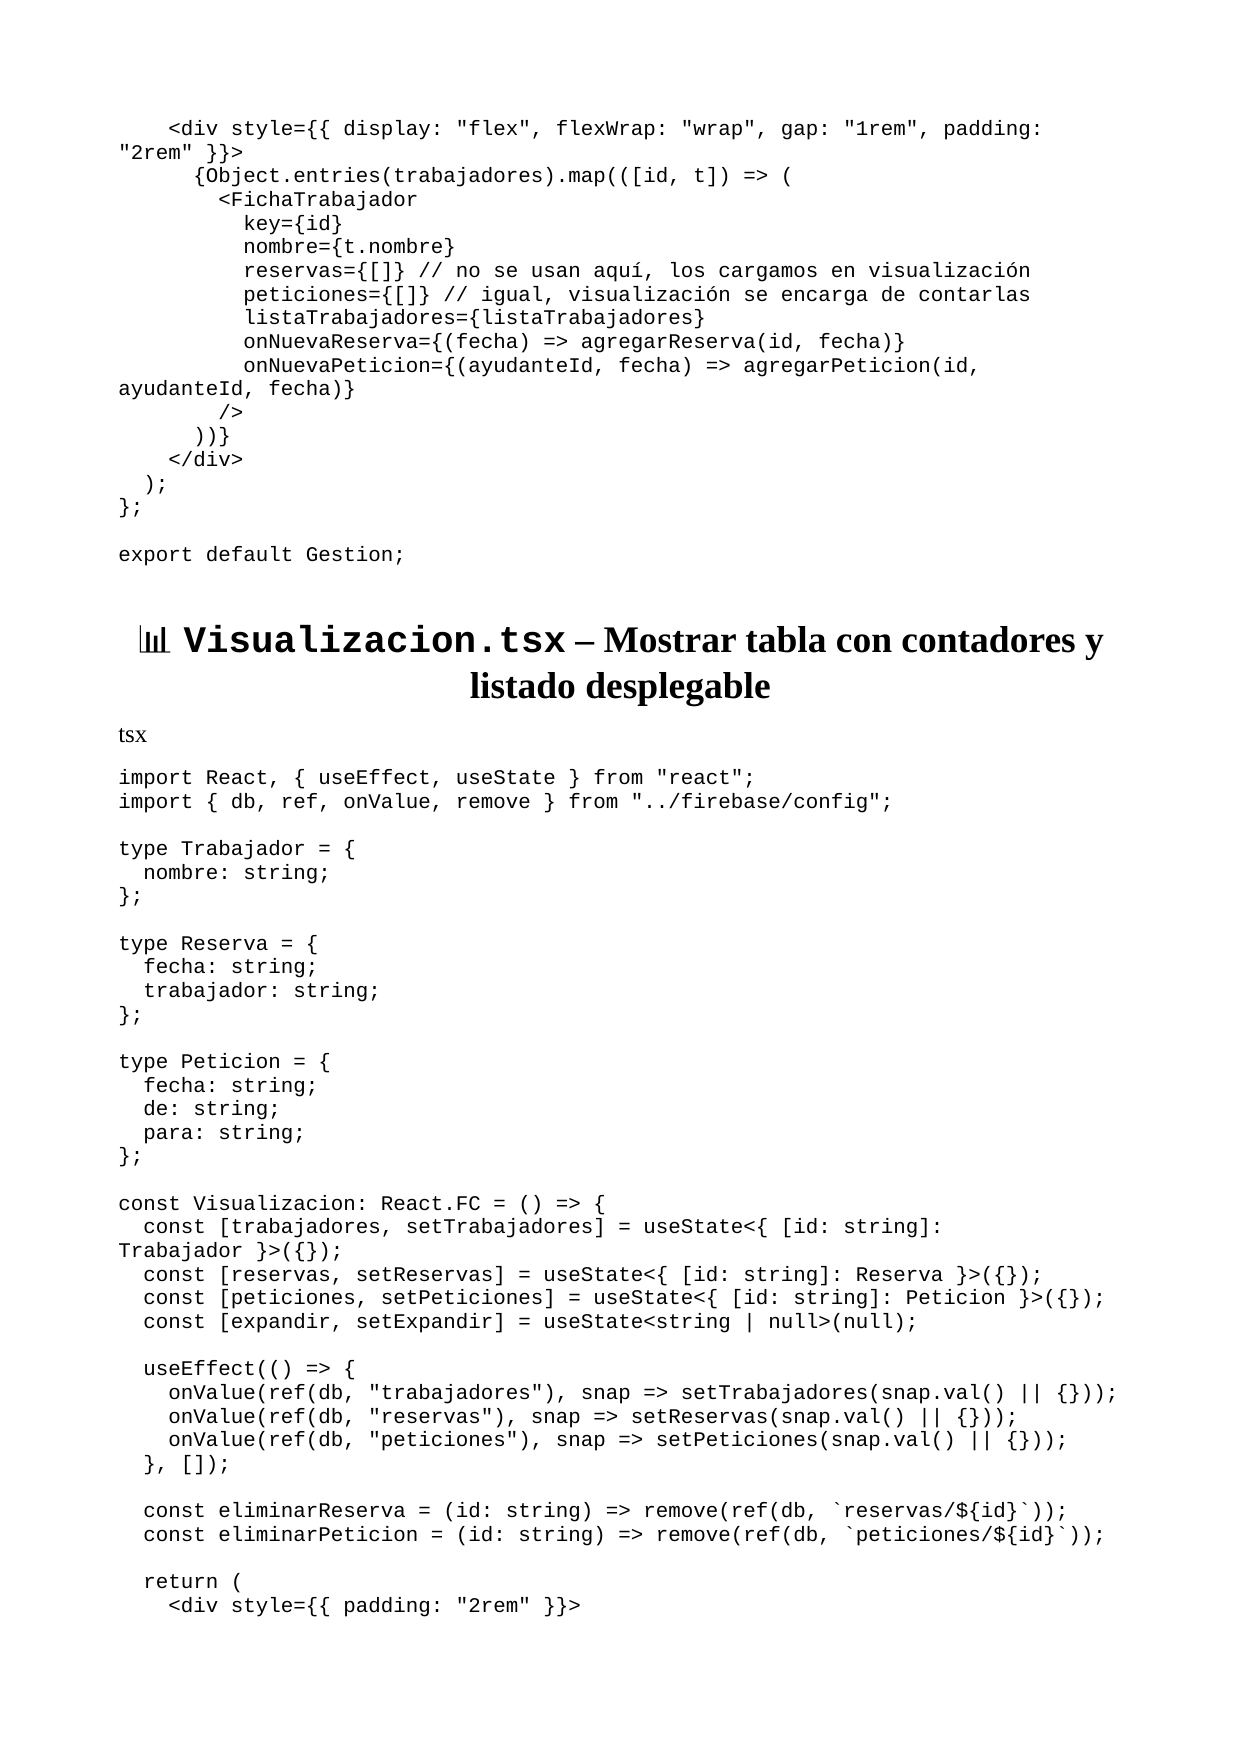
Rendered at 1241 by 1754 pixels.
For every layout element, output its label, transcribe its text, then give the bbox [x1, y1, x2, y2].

text }; [118, 1146, 1122, 1169]
text onNuevaReserva={(fecha) => agregarReserva(id, fecha)} [118, 331, 1122, 354]
text type Trabajador = { [118, 838, 1122, 862]
text return ( [118, 1571, 1122, 1595]
text onValue(ref(db, "trabajadores"), snap => setTrabajadores(snap.val() || {})); [118, 1382, 1122, 1406]
text onValue(ref(db, "reservas"), snap => setReservas(snap.val() || {})); [118, 1406, 1122, 1429]
text reservas={[]} // no se usan aquí, los cargamos en visualización [118, 260, 1122, 284]
text nombre={t.nombre} [118, 236, 1122, 260]
text type Reserva = { [118, 933, 1122, 956]
text useEffect(() => { [118, 1358, 1122, 1382]
text type Peticion = { [118, 1051, 1122, 1074]
text const eliminarPeticion = (id: string) => remove(ref(db, `peticiones/${id}`)); [118, 1524, 1122, 1547]
text export default Gestion; [118, 544, 1122, 567]
text const [peticiones, setPeticiones] = useState<{ [id: string]: Peticion }>({}); [118, 1287, 1122, 1311]
text }; [118, 496, 1122, 520]
text ); [118, 473, 1122, 496]
text {Object.entries(trabajadores).map(([id, t]) => ( [118, 165, 1122, 189]
text const [reservas, setReservas] = useState<{ [id: string]: Reserva }>({}); [118, 1264, 1122, 1287]
text tsx [118, 719, 1122, 748]
subtitle 📊 Visualizacion.tsx – Mostrar tabla con contadores y listado desplegable [118, 618, 1122, 707]
text }; [118, 1004, 1122, 1027]
text /> [118, 402, 1122, 426]
text </div> [118, 449, 1122, 473]
text const eliminarReserva = (id: string) => remove(ref(db, `reservas/${id}`)); [118, 1500, 1122, 1524]
text }, []); [118, 1453, 1122, 1477]
text const Visualizacion: React.FC = () => { [118, 1193, 1122, 1216]
text fecha: string; [118, 956, 1122, 980]
text ))} [118, 426, 1122, 449]
text import React, { useEffect, useState } from "react"; [118, 767, 1122, 791]
text listaTrabajadores={listaTrabajadores} [118, 307, 1122, 331]
text peticiones={[]} // igual, visualización se encarga de contarlas [118, 284, 1122, 307]
text }; [118, 885, 1122, 909]
text onValue(ref(db, "peticiones"), snap => setPeticiones(snap.val() || {})); [118, 1429, 1122, 1453]
text const [expandir, setExpandir] = useState<string | null>(null); [118, 1311, 1122, 1335]
text <div style={{ padding: "2rem" }}> [118, 1595, 1122, 1618]
text nombre: string; [118, 862, 1122, 885]
text <div style={{ display: "flex", flexWrap: "wrap", gap: "1rem", padding: "2rem" }}> [118, 118, 1122, 165]
text const [trabajadores, setTrabajadores] = useState<{ [id: string]: Trabajador }>({}); [118, 1216, 1122, 1264]
text import { db, ref, onValue, remove } from "../firebase/config"; [118, 791, 1122, 814]
text fecha: string; [118, 1074, 1122, 1098]
text <FichaTrabajador [118, 189, 1122, 213]
text de: string; [118, 1098, 1122, 1122]
text para: string; [118, 1122, 1122, 1146]
text key={id} [118, 213, 1122, 236]
text trabajador: string; [118, 980, 1122, 1004]
text onNuevaPeticion={(ayudanteId, fecha) => agregarPeticion(id, ayudanteId, fecha)} [118, 354, 1122, 402]
